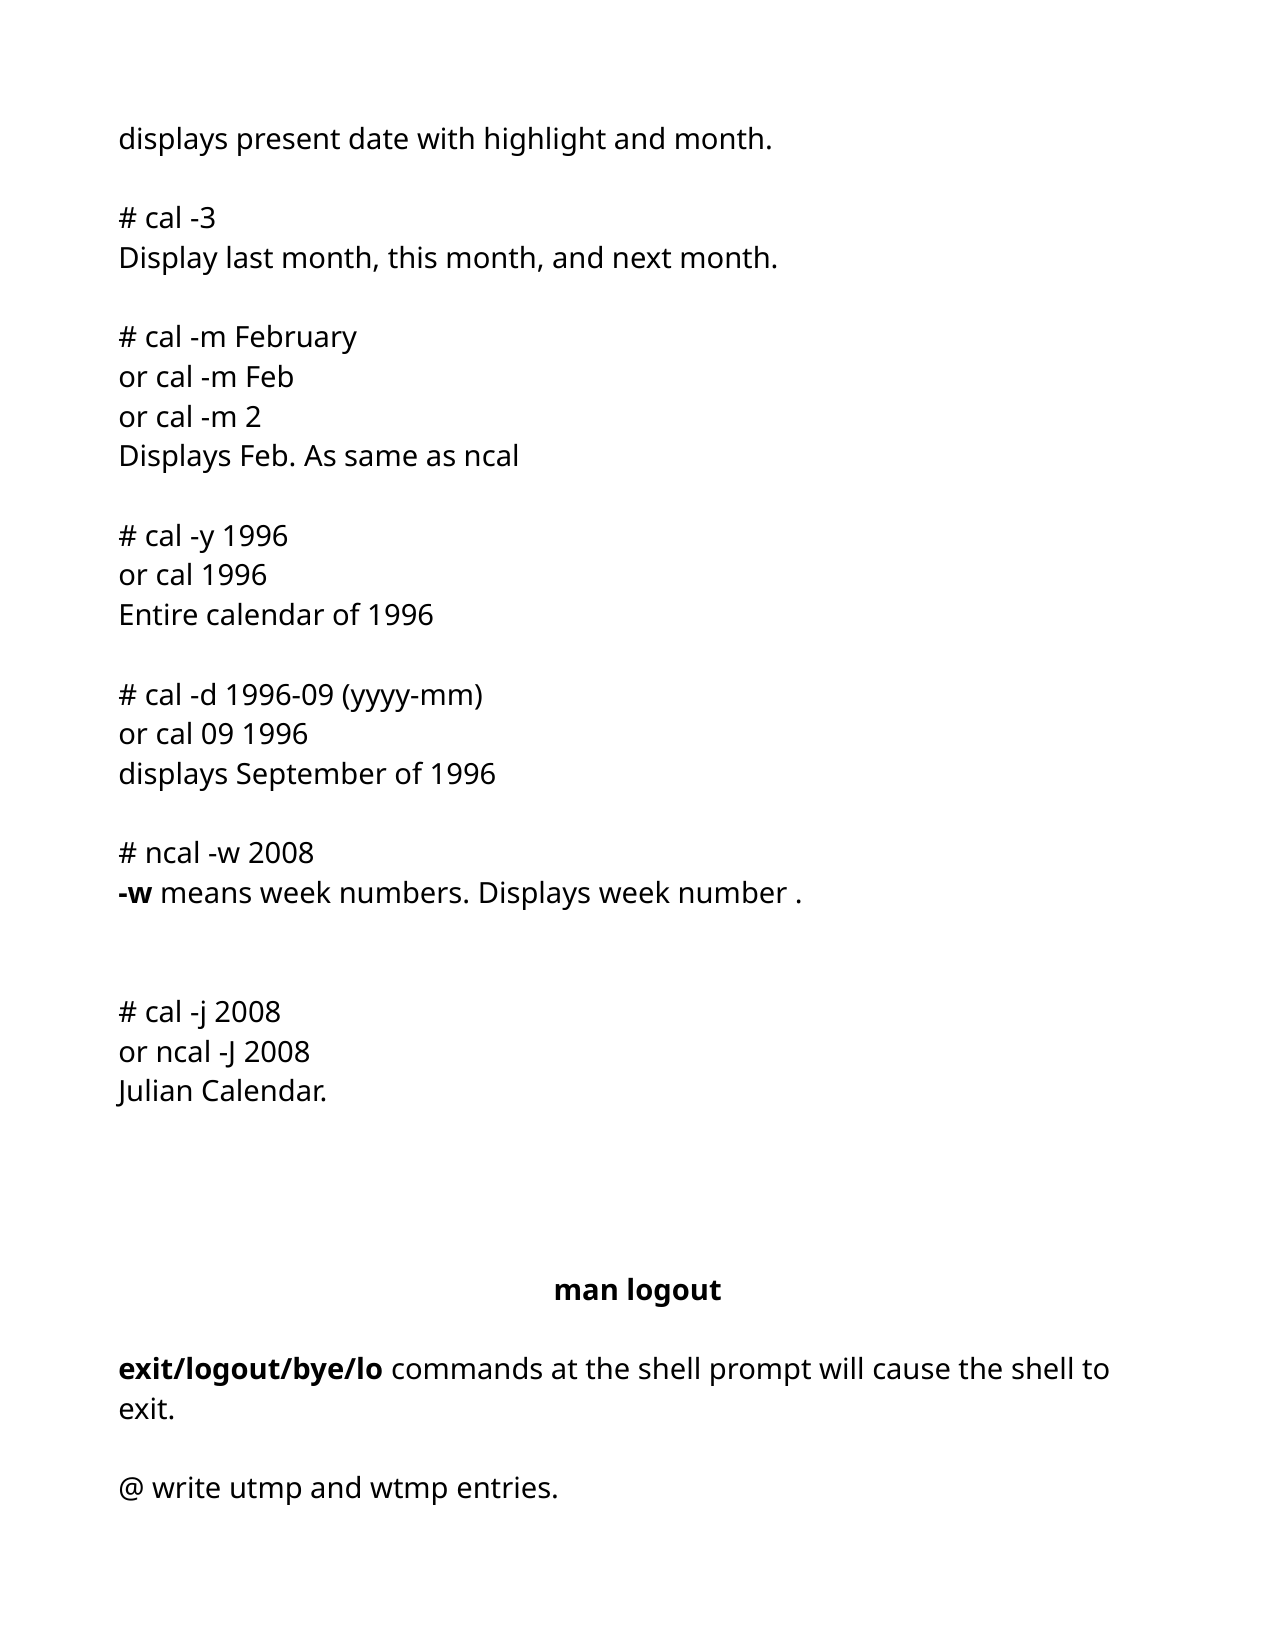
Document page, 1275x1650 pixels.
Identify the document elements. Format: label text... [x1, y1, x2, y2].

text # cal -m February [118, 317, 1157, 356]
text # cal -j 2008 [118, 991, 1157, 1031]
text # cal -y 1996 [118, 515, 1157, 555]
text Display last month, this month, and next month. [118, 237, 1157, 277]
text or cal -m Feb [118, 356, 1157, 396]
text or cal 1996 [118, 555, 1157, 594]
text or cal 09 1996 [118, 713, 1157, 753]
text man logout [118, 1269, 1157, 1309]
text -w means week numbers. Displays week number . [118, 872, 1157, 912]
text or cal -m 2 [118, 396, 1157, 436]
text displays present date with highlight and month. [118, 118, 1157, 158]
text Julian Calendar. [118, 1071, 1157, 1110]
text exit/logout/bye/lo commands at the shell prompt will cause the shell to exit. [118, 1348, 1157, 1428]
text Entire calendar of 1996 [118, 594, 1157, 634]
text # ncal -w 2008 [118, 832, 1157, 872]
text Displays Feb. As same as ncal [118, 436, 1157, 475]
text # cal -d 1996-09 (yyyy-mm) [118, 674, 1157, 713]
text # cal -3 [118, 197, 1157, 237]
text or ncal -J 2008 [118, 1031, 1157, 1071]
text displays September of 1996 [118, 753, 1157, 793]
text @ write utmp and wtmp entries. [118, 1467, 1157, 1507]
